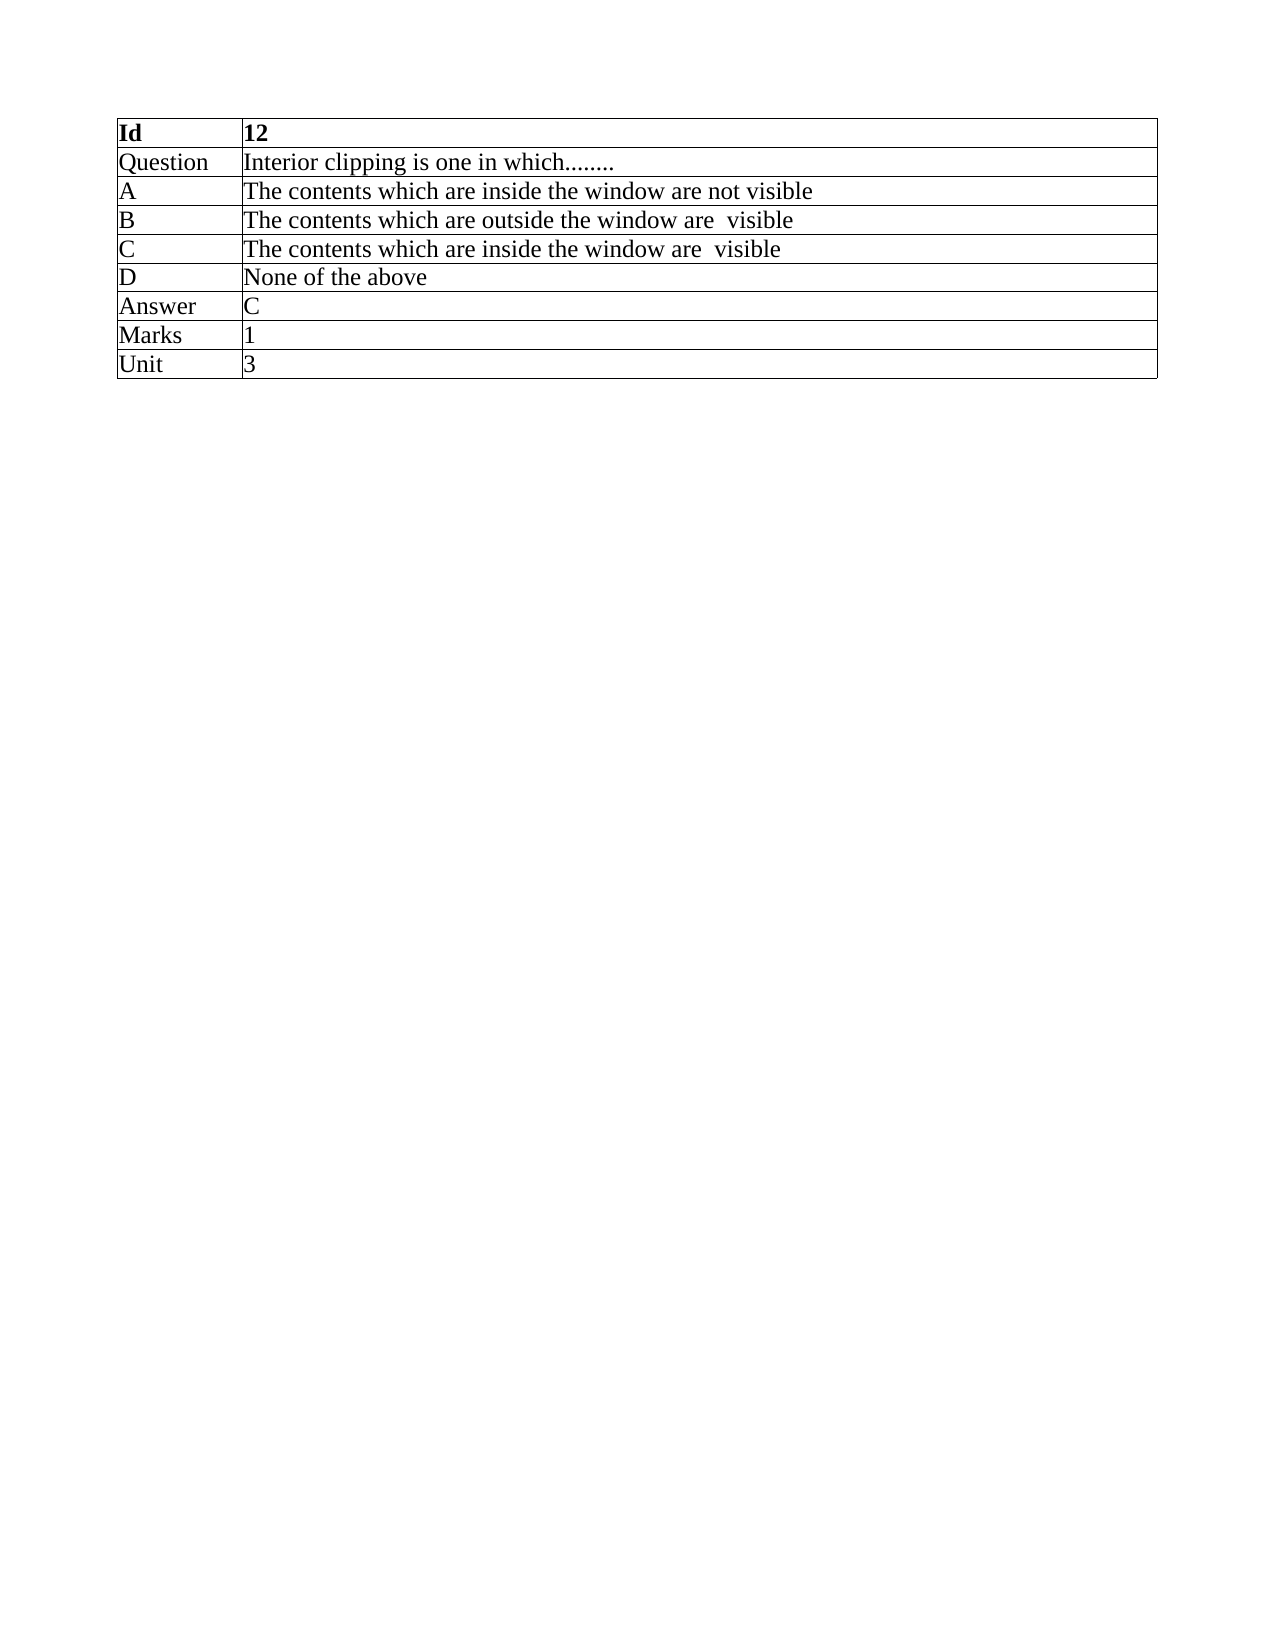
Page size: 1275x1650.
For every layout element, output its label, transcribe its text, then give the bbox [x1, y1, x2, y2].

table_cell None of the above [243, 264, 1157, 291]
table_cell 3 [243, 350, 1157, 378]
table_cell The contents which are inside the window are visible [243, 235, 1157, 262]
table_cell D [118, 264, 242, 291]
table_cell Answer [118, 292, 242, 320]
table_header Id [118, 119, 242, 147]
table_cell B [118, 206, 242, 233]
table_cell Interior clipping is one in which........ [243, 148, 1157, 176]
table_cell Question [118, 148, 242, 176]
table_cell C [243, 292, 1157, 320]
table_header 12 [243, 119, 1157, 147]
table_cell C [118, 235, 242, 262]
table_cell Marks [118, 321, 242, 349]
table_cell Unit [118, 350, 242, 378]
table_cell The contents which are inside the window are not visible [243, 177, 1157, 205]
table_cell A [118, 177, 242, 205]
table_cell The contents which are outside the window are visible [243, 206, 1157, 233]
table_cell 1 [243, 321, 1157, 349]
